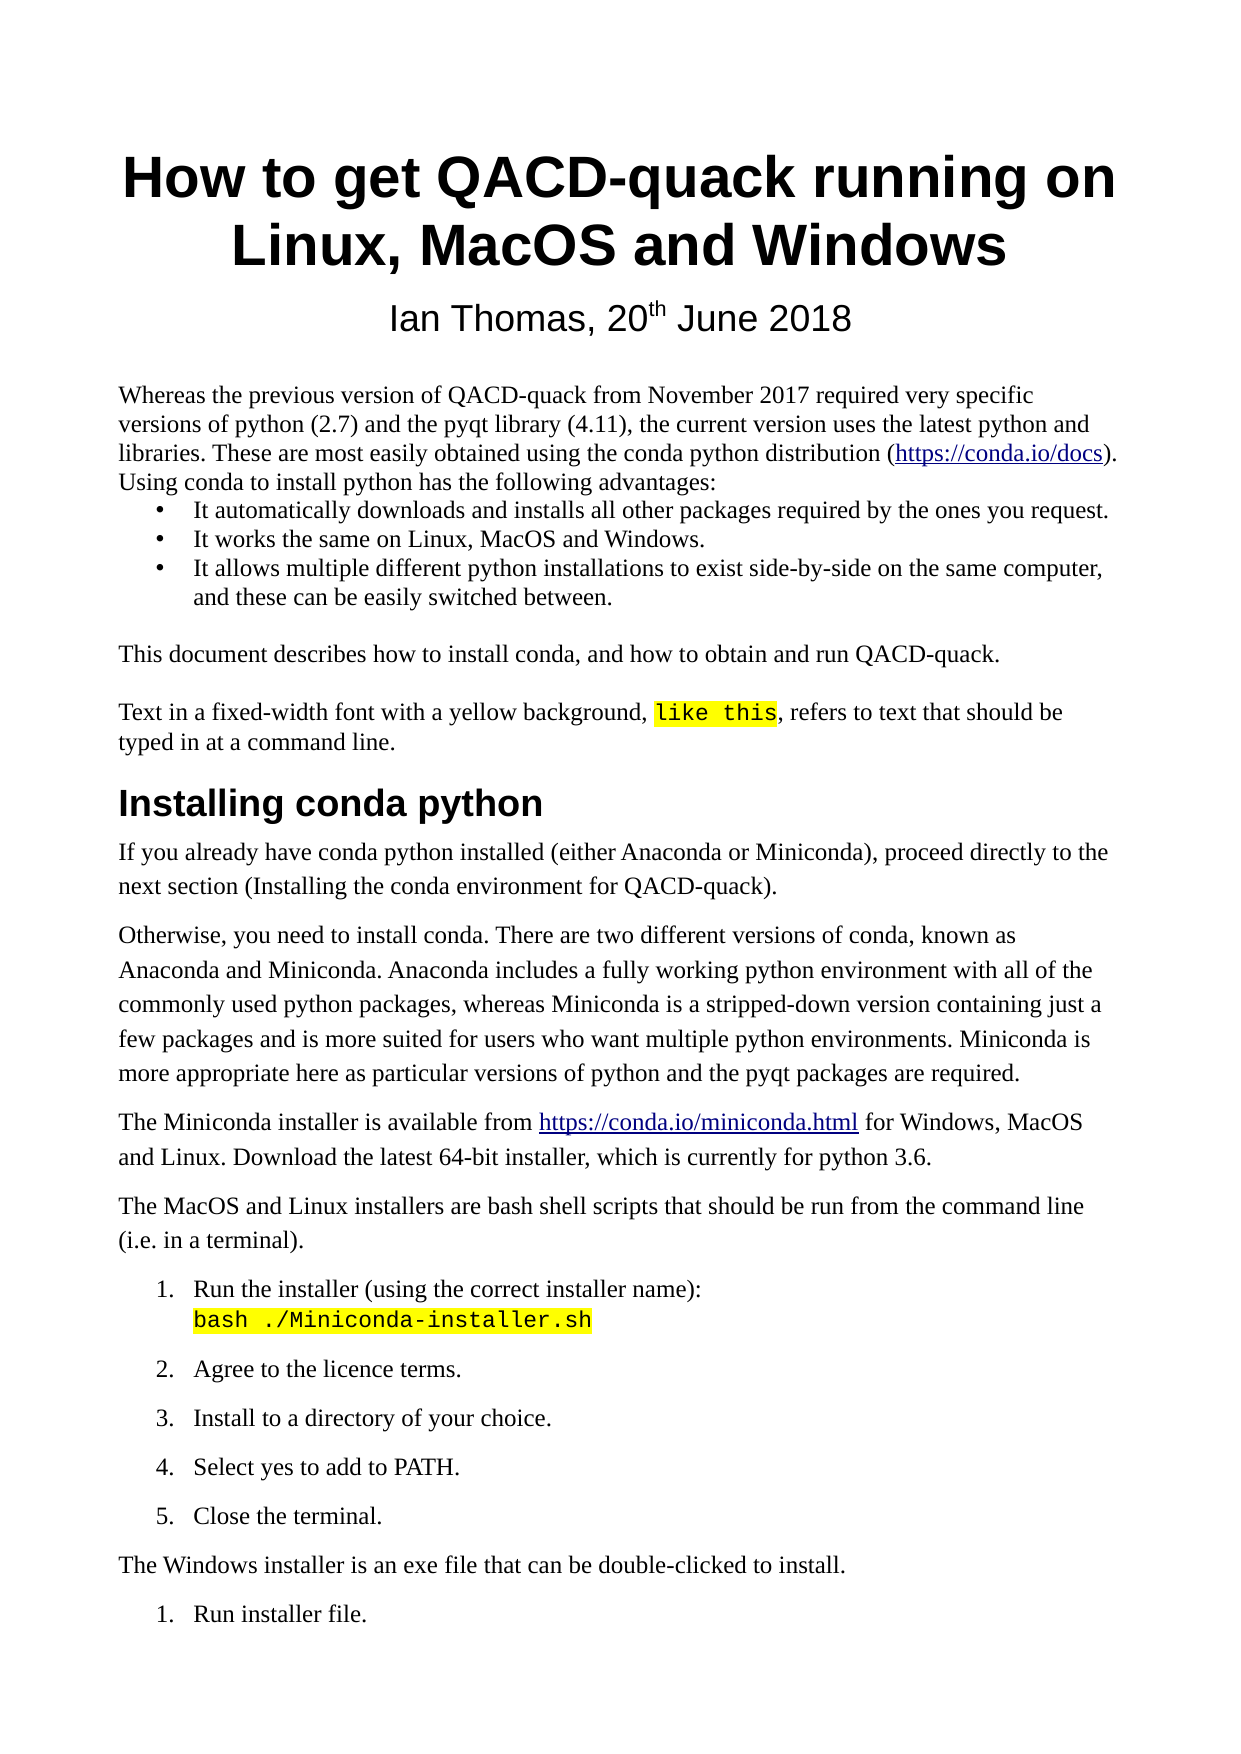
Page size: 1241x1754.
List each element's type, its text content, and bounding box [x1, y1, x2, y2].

text Whereas the previous version of QACD-quack from November 2017 required very specific versions of python (2.7) and the pyqt library (4.11), the current version uses the latest python and libraries. These are most easily obtained using the conda python distribution (https://conda.io/docs). Using conda to install python has the following advantages: [118, 380, 1122, 495]
list Close the terminal. [156, 1501, 1122, 1530]
list Install to a directory of your choice. [156, 1403, 1122, 1432]
list It allows multiple different python installations to exist side-by-side on the same computer, and these can be easily switched between. [156, 553, 1122, 610]
list Run installer file. [156, 1599, 1122, 1628]
list It works the same on Linux, MacOS and Windows. [156, 524, 1122, 553]
text Text in a fixed-width font with a yellow background, like this, refers to text that should be typed in at a command line. [118, 697, 1122, 756]
subtitle Installing conda python [118, 781, 1122, 824]
list Agree to the licence terms. [156, 1354, 1122, 1383]
title How to get QACD-quack running on Linux, MacOS and Windows [118, 143, 1122, 277]
subtitle Ian Thomas, 20th June 2018 [118, 296, 1122, 339]
text Otherwise, you need to install conda. There are two different versions of conda, known as Anaconda and Miniconda. Anaconda includes a fully working python environment with all of the commonly used python packages, whereas Miniconda is a stripped-down version containing just a few packages and is more suited for users who want multiple python environments. Miniconda is more appropriate here as particular versions of python and the pyqt packages are required. [118, 920, 1122, 1087]
text The Windows installer is an exe file that can be double-clicked to install. [118, 1550, 1122, 1579]
text The MacOS and Linux installers are bash shell scripts that should be run from the command line (i.e. in a terminal). [118, 1191, 1122, 1254]
list It automatically downloads and installs all other packages required by the ones you request. [156, 495, 1122, 524]
list Run the installer (using the correct installer name): bash ./Miniconda-installer.sh [156, 1274, 1122, 1334]
text If you already have conda python installed (either Anaconda or Miniconda), proceed directly to the next section (Installing the conda environment for QACD-quack). [118, 837, 1122, 900]
text This document describes how to install conda, and how to obtain and run QACD-quack. [118, 639, 1122, 668]
text The Miniconda installer is available from https://conda.io/miniconda.html for Windows, MacOS and Linux. Download the latest 64-bit installer, which is currently for python 3.6. [118, 1107, 1122, 1171]
list Select yes to add to PATH. [156, 1452, 1122, 1481]
